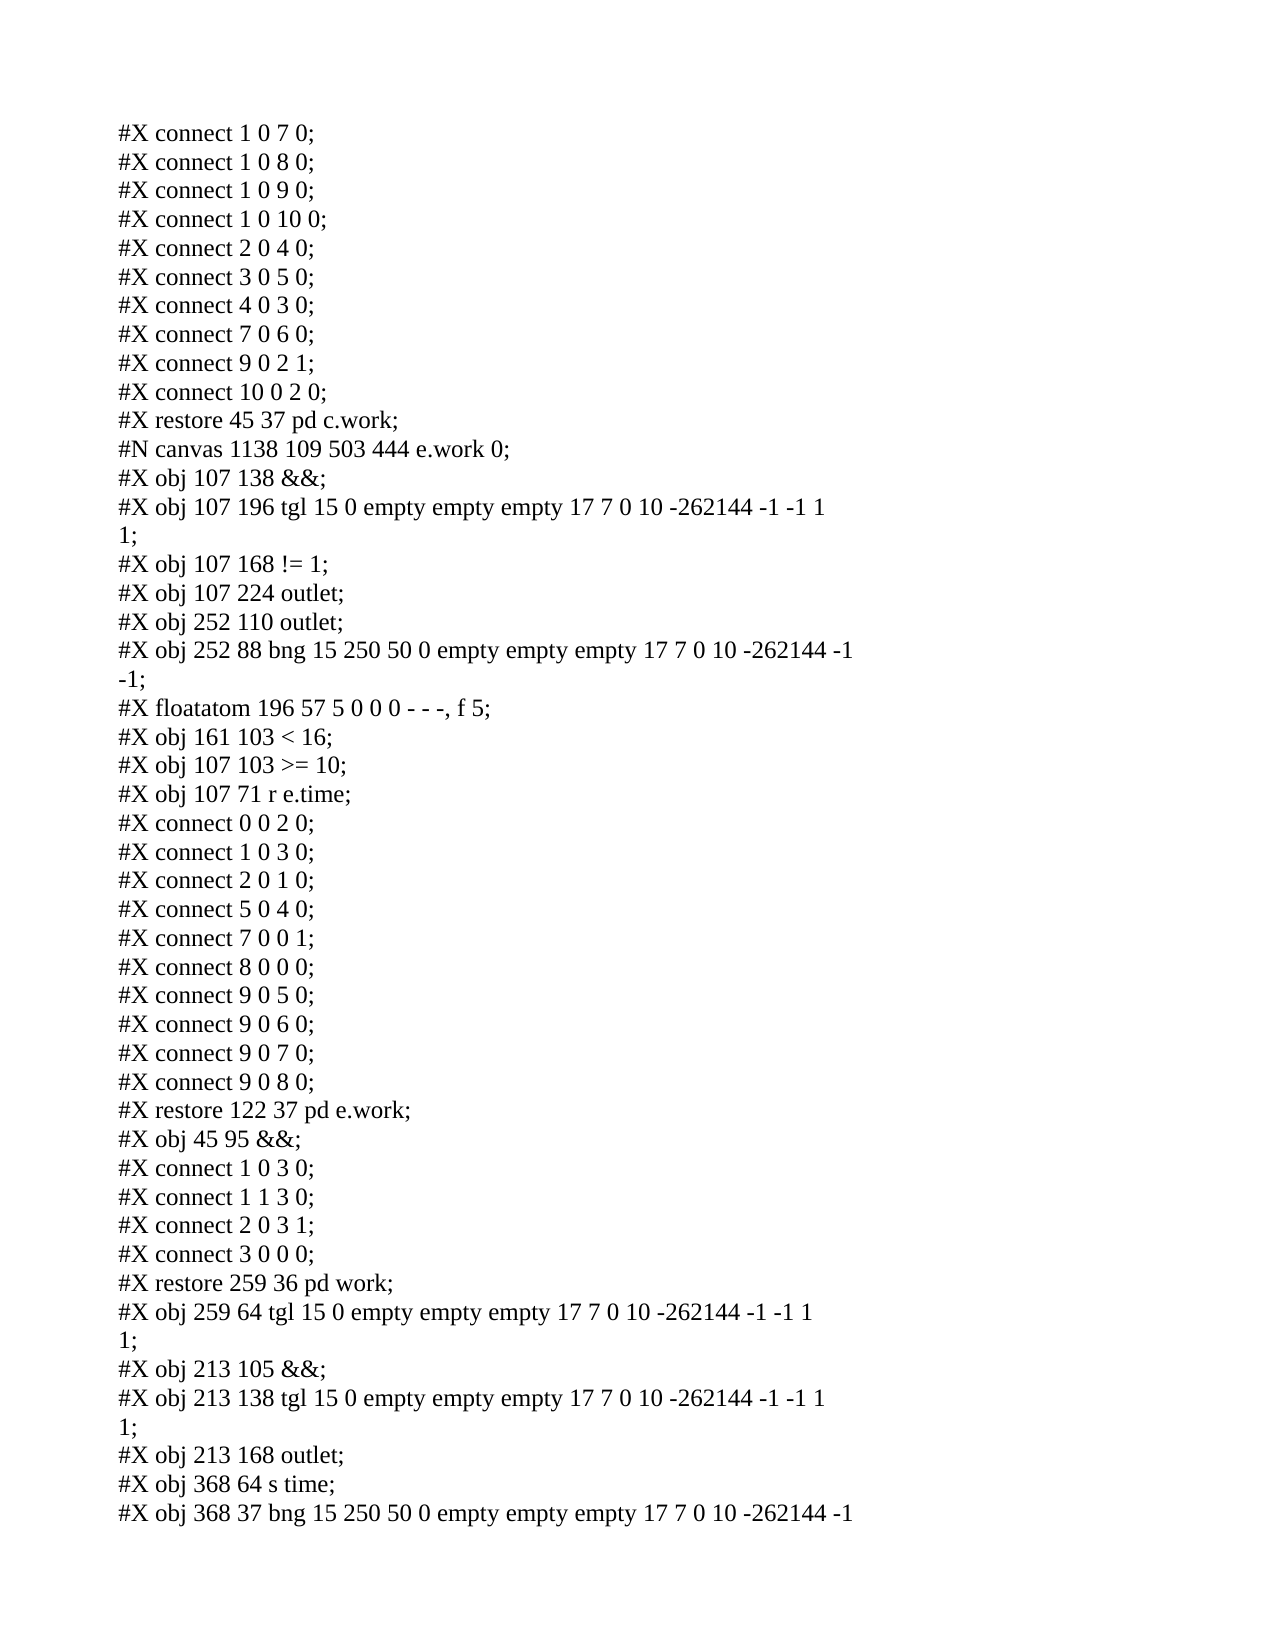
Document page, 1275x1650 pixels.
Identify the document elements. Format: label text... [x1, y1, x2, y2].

text #X obj 107 103 >= 10; [118, 751, 1157, 779]
text #X connect 1 0 3 0; [118, 1153, 1157, 1182]
text #X connect 9 0 5 0; [118, 981, 1157, 1009]
text #X obj 213 105 &&; [118, 1354, 1157, 1383]
text #X restore 45 37 pd c.work; [118, 406, 1157, 434]
text #X floatatom 196 57 5 0 0 0 - - -, f 5; [118, 693, 1157, 722]
text #X connect 3 0 5 0; [118, 262, 1157, 291]
text #X connect 2 0 3 1; [118, 1211, 1157, 1239]
text #X obj 213 168 outlet; [118, 1441, 1157, 1469]
text #X connect 7 0 6 0; [118, 319, 1157, 348]
text #X connect 9 0 8 0; [118, 1067, 1157, 1096]
text #X connect 1 0 8 0; [118, 147, 1157, 176]
text #X connect 5 0 4 0; [118, 894, 1157, 923]
text #X connect 2 0 4 0; [118, 233, 1157, 262]
text #X obj 252 88 bng 15 250 50 0 empty empty empty 17 7 0 10 -262144 -1 [118, 636, 1157, 664]
text #X connect 9 0 6 0; [118, 1009, 1157, 1038]
text #X obj 259 64 tgl 15 0 empty empty empty 17 7 0 10 -262144 -1 -1 1 [118, 1297, 1157, 1326]
text #X restore 122 37 pd e.work; [118, 1096, 1157, 1124]
text #X connect 1 0 10 0; [118, 204, 1157, 233]
text 1; [118, 1326, 1157, 1354]
text #X connect 0 0 2 0; [118, 808, 1157, 837]
text #X obj 107 168 != 1; [118, 549, 1157, 578]
text #X connect 7 0 0 1; [118, 923, 1157, 952]
text #X obj 161 103 < 16; [118, 722, 1157, 751]
text #X obj 107 71 r e.time; [118, 779, 1157, 808]
text 1; [118, 521, 1157, 549]
text #X connect 1 0 9 0; [118, 176, 1157, 204]
text #X connect 1 0 3 0; [118, 837, 1157, 866]
text #X connect 4 0 3 0; [118, 291, 1157, 319]
text #X connect 9 0 2 1; [118, 348, 1157, 377]
text #X connect 1 0 7 0; [118, 118, 1157, 147]
text #X connect 3 0 0 0; [118, 1239, 1157, 1268]
text #N canvas 1138 109 503 444 e.work 0; [118, 434, 1157, 463]
text #X connect 10 0 2 0; [118, 377, 1157, 406]
text #X connect 2 0 1 0; [118, 866, 1157, 894]
text 1; [118, 1412, 1157, 1441]
text #X obj 368 64 s time; [118, 1469, 1157, 1498]
text #X obj 107 138 &&; [118, 463, 1157, 492]
text #X connect 8 0 0 0; [118, 952, 1157, 981]
text -1; [118, 664, 1157, 693]
text #X restore 259 36 pd work; [118, 1268, 1157, 1297]
text #X obj 45 95 &&; [118, 1124, 1157, 1153]
text #X obj 368 37 bng 15 250 50 0 empty empty empty 17 7 0 10 -262144 -1 [118, 1498, 1157, 1527]
text #X connect 9 0 7 0; [118, 1038, 1157, 1067]
text #X obj 107 224 outlet; [118, 578, 1157, 607]
text #X obj 213 138 tgl 15 0 empty empty empty 17 7 0 10 -262144 -1 -1 1 [118, 1383, 1157, 1412]
text #X obj 252 110 outlet; [118, 607, 1157, 636]
text #X obj 107 196 tgl 15 0 empty empty empty 17 7 0 10 -262144 -1 -1 1 [118, 492, 1157, 521]
text #X connect 1 1 3 0; [118, 1182, 1157, 1211]
